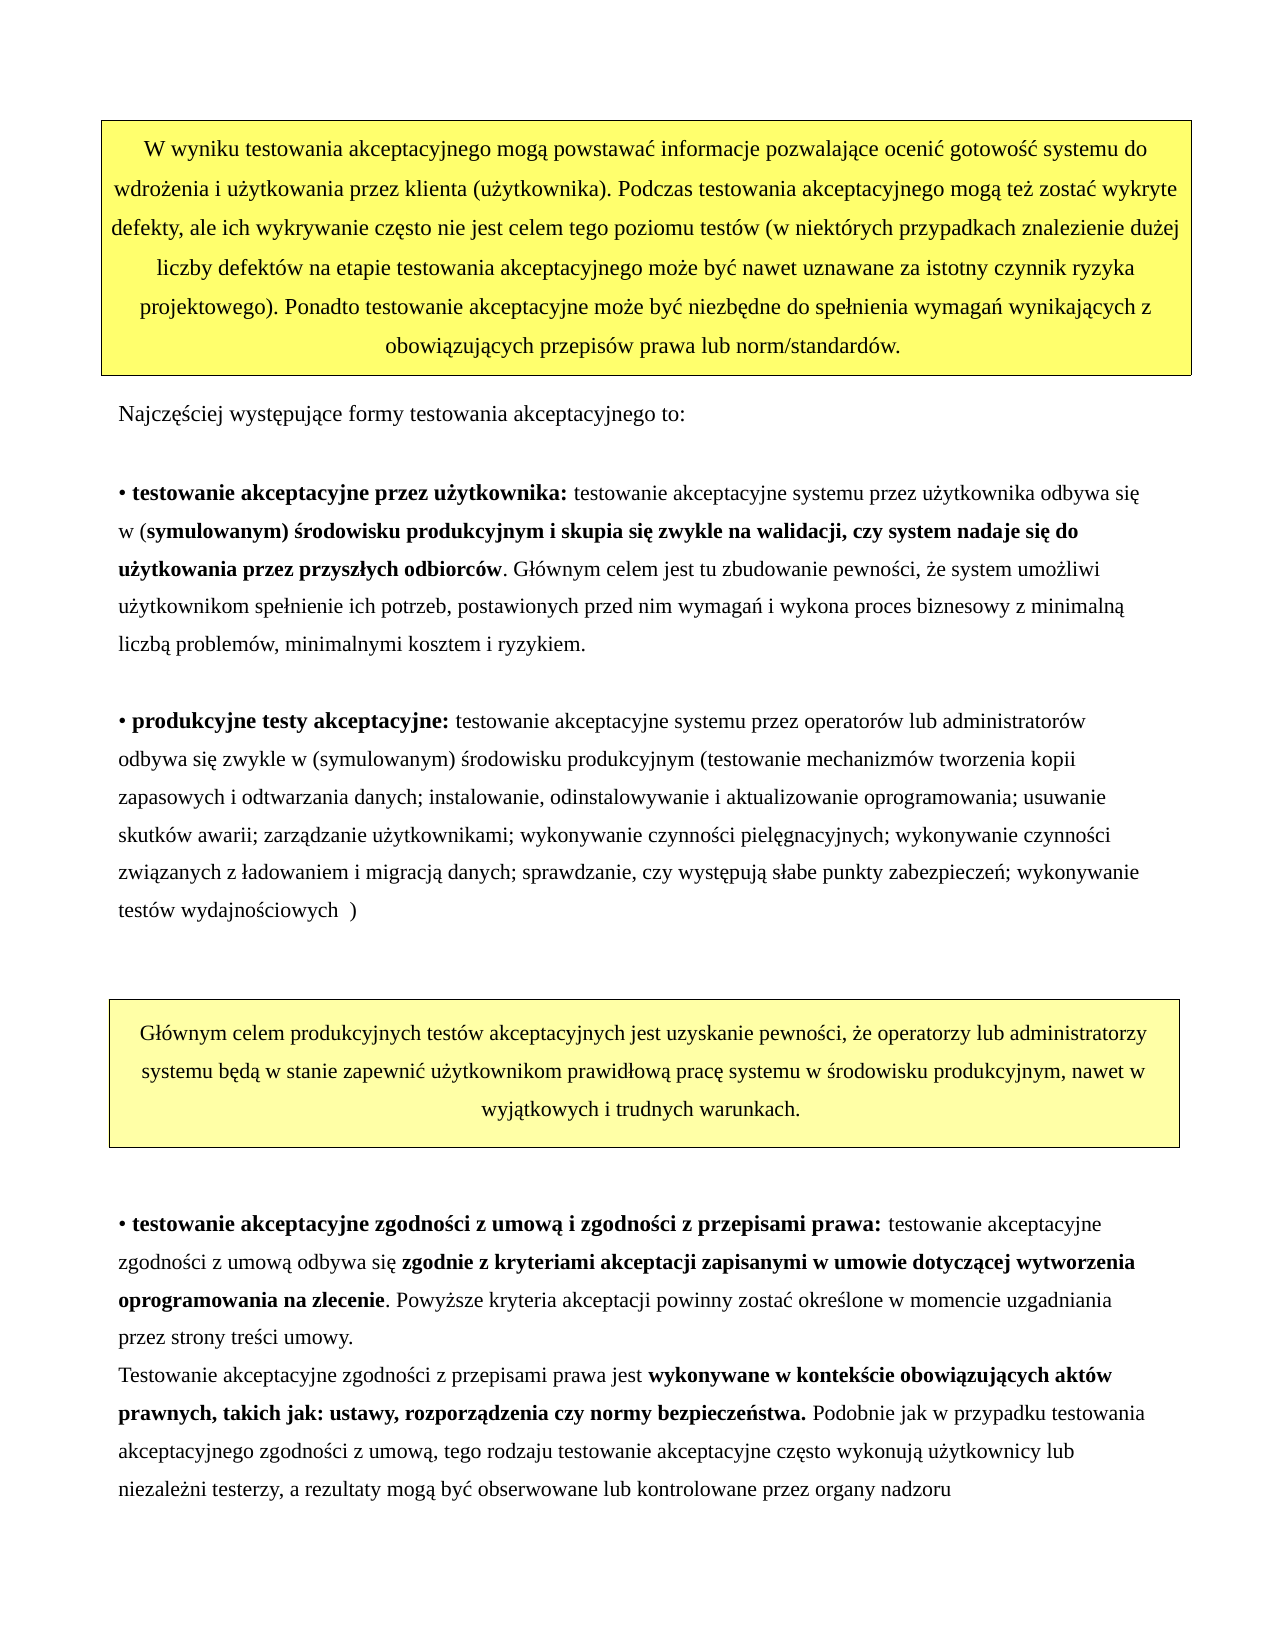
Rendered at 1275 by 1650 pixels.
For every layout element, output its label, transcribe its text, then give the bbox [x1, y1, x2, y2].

text • testowanie akceptacyjne zgodności z umową i zgodności z przepisami prawa: testowanie akceptacyjne zgodności z umową odbywa się zgodnie z kryteriami akceptacji zapisanymi w umowie dotyczącej wytworzenia oprogramowania na zlecenie. Powyższe kryteria akceptacji powinny zostać określone w momencie uzgadniania przez strony treści umowy. [118, 1210, 1157, 1349]
text Najczęściej występujące formy testowania akceptacyjnego to: [118, 376, 1157, 426]
text • testowanie akceptacyjne przez użytkownika: testowanie akceptacyjne systemu przez użytkownika odbywa się w (symulowanym) środowisku produkcyjnym i skupia się zwykle na walidacji, czy system nadaje się do użytkowania przez przyszłych odbiorców. Głównym celem jest tu zbudowanie pewności, że system umożliwi użytkownikom spełnienie ich potrzeb, postawionych przed nim wymagań i wykona proces biznesowy z minimalną liczbą problemów, minimalnymi kosztem i ryzykiem. [118, 479, 1157, 657]
text W wyniku testowania akceptacyjnego mogą powstawać informacje pozwalające ocenić gotowość systemu do wdrożenia i użytkowania przez klienta (użytkownika). Podczas testowania akceptacyjnego mogą też zostać wykryte defekty, ale ich wykrywanie często nie jest celem tego poziomu testów (w niektórych przypadkach znalezienie dużej liczby defektów na etapie testowania akceptacyjnego może być nawet uznawane za istotny czynnik ryzyka projektowego). Ponadto testowanie akceptacyjne może być niezbędne do spełnienia wymagań wynikających z obowiązujących przepisów prawa lub norm/standardów. [110, 135, 1182, 359]
text Głównym celem produkcyjnych testów akceptacyjnych jest uzyskanie pewności, że operatorzy lub administratorzy systemu będą w stanie zapewnić użytkownikom prawidłową pracę systemu w środowisku produkcyjnym, nawet w wyjątkowych i trudnych warunkach. [117, 1020, 1170, 1121]
text • produkcyjne testy akceptacyjne: testowanie akceptacyjne systemu przez operatorów lub administratorów odbywa się zwykle w (symulowanym) środowisku produkcyjnym (testowanie mechanizmów tworzenia kopii zapasowych i odtwarzania danych; instalowanie, odinstalowywanie i aktualizowanie oprogramowania; usuwanie skutków awarii; zarządzanie użytkownikami; wykonywanie czynności pielęgnacyjnych; wykonywanie czynności związanych z ładowaniem i migracją danych; sprawdzanie, czy występują słabe punkty zabezpieczeń; wykonywanie testów wydajnościowych ) [118, 707, 1157, 922]
text Testowanie akceptacyjne zgodności z przepisami prawa jest wykonywane w kontekście obowiązujących aktów prawnych, takich jak: ustawy, rozporządzenia czy normy bezpieczeństwa. Podobnie jak w przypadku testowania akceptacyjnego zgodności z umową, tego rodzaju testowanie akceptacyjne często wykonują użytkownicy lub niezależni testerzy, a rezultaty mogą być obserwowane lub kontrolowane przez organy nadzoru [118, 1362, 1157, 1501]
